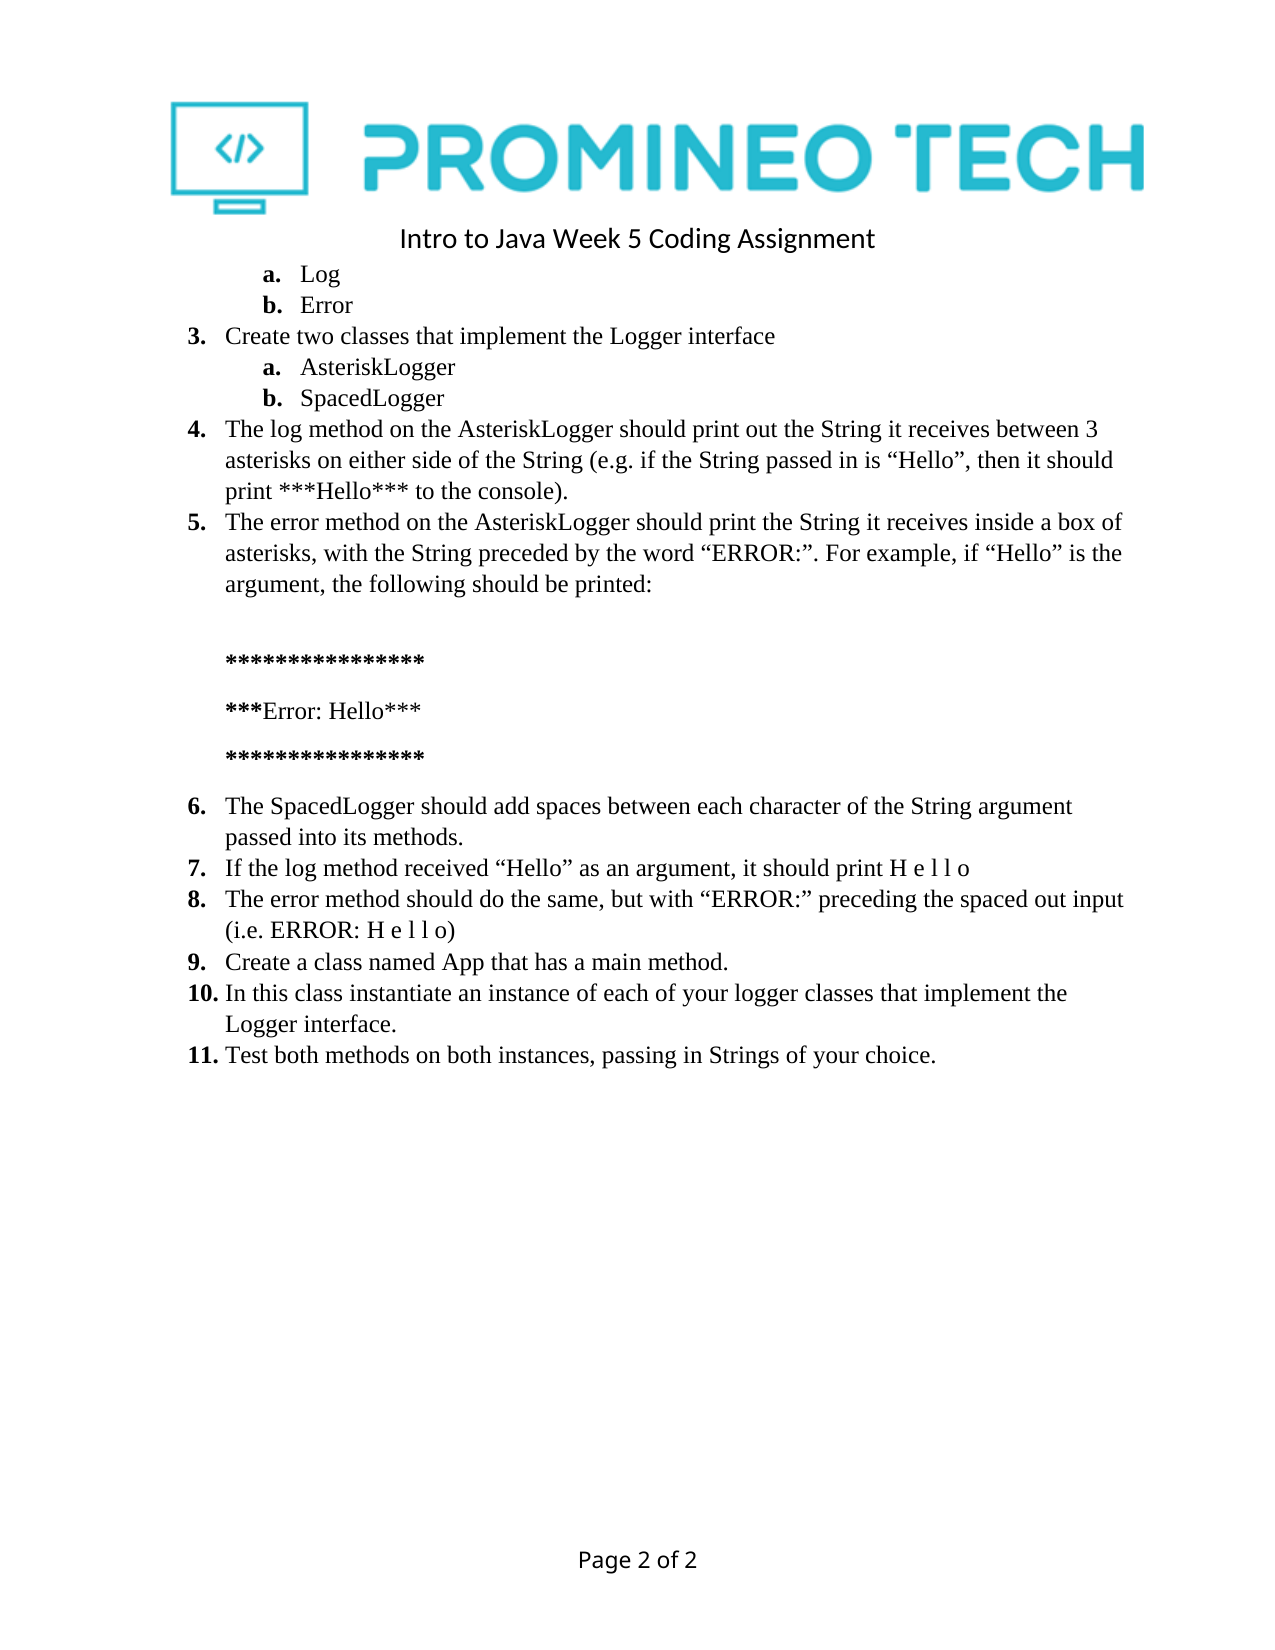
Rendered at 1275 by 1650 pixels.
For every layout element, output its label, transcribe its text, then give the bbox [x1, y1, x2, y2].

list Error [262, 290, 1125, 319]
text ***Error: Hello*** [225, 696, 1125, 725]
list Create a class named App that has a main method. [187, 947, 1125, 975]
list Log [262, 259, 1125, 288]
list Test both methods on both instances, passing in Strings of your choice. [187, 1040, 1125, 1068]
list AsteriskLogger [262, 352, 1125, 381]
list In this class instantiate an instance of each of your logger classes that implement the Logger interface. [187, 978, 1125, 1037]
list If the log method received “Hello” as an argument, it should print H e l l o [187, 853, 1125, 882]
text **************** [225, 648, 1125, 677]
list SpacedLogger [262, 383, 1125, 412]
list The error method on the AsteriskLogger should print the String it receives inside a box of asterisks, with the String preceded by the word “ERROR:”. For example, if “Hello” is the argument, the following should be printed: [187, 507, 1125, 598]
text **************** [225, 744, 1125, 772]
list The log method on the AsteriskLogger should print out the String it receives between 3 asterisks on either side of the String (e.g. if the String passed in is “Hello”, then it should print ***Hello*** to the console). [187, 414, 1125, 505]
list The SpacedLogger should add spaces between each character of the String argument passed into its methods. [187, 791, 1125, 851]
list The error method should do the same, but with “ERROR:” preceding the spaced out input (i.e. ERROR: H e l l o) [187, 884, 1125, 944]
list Create two classes that implement the Logger interface [187, 321, 1125, 350]
picture [168, 100, 1144, 218]
